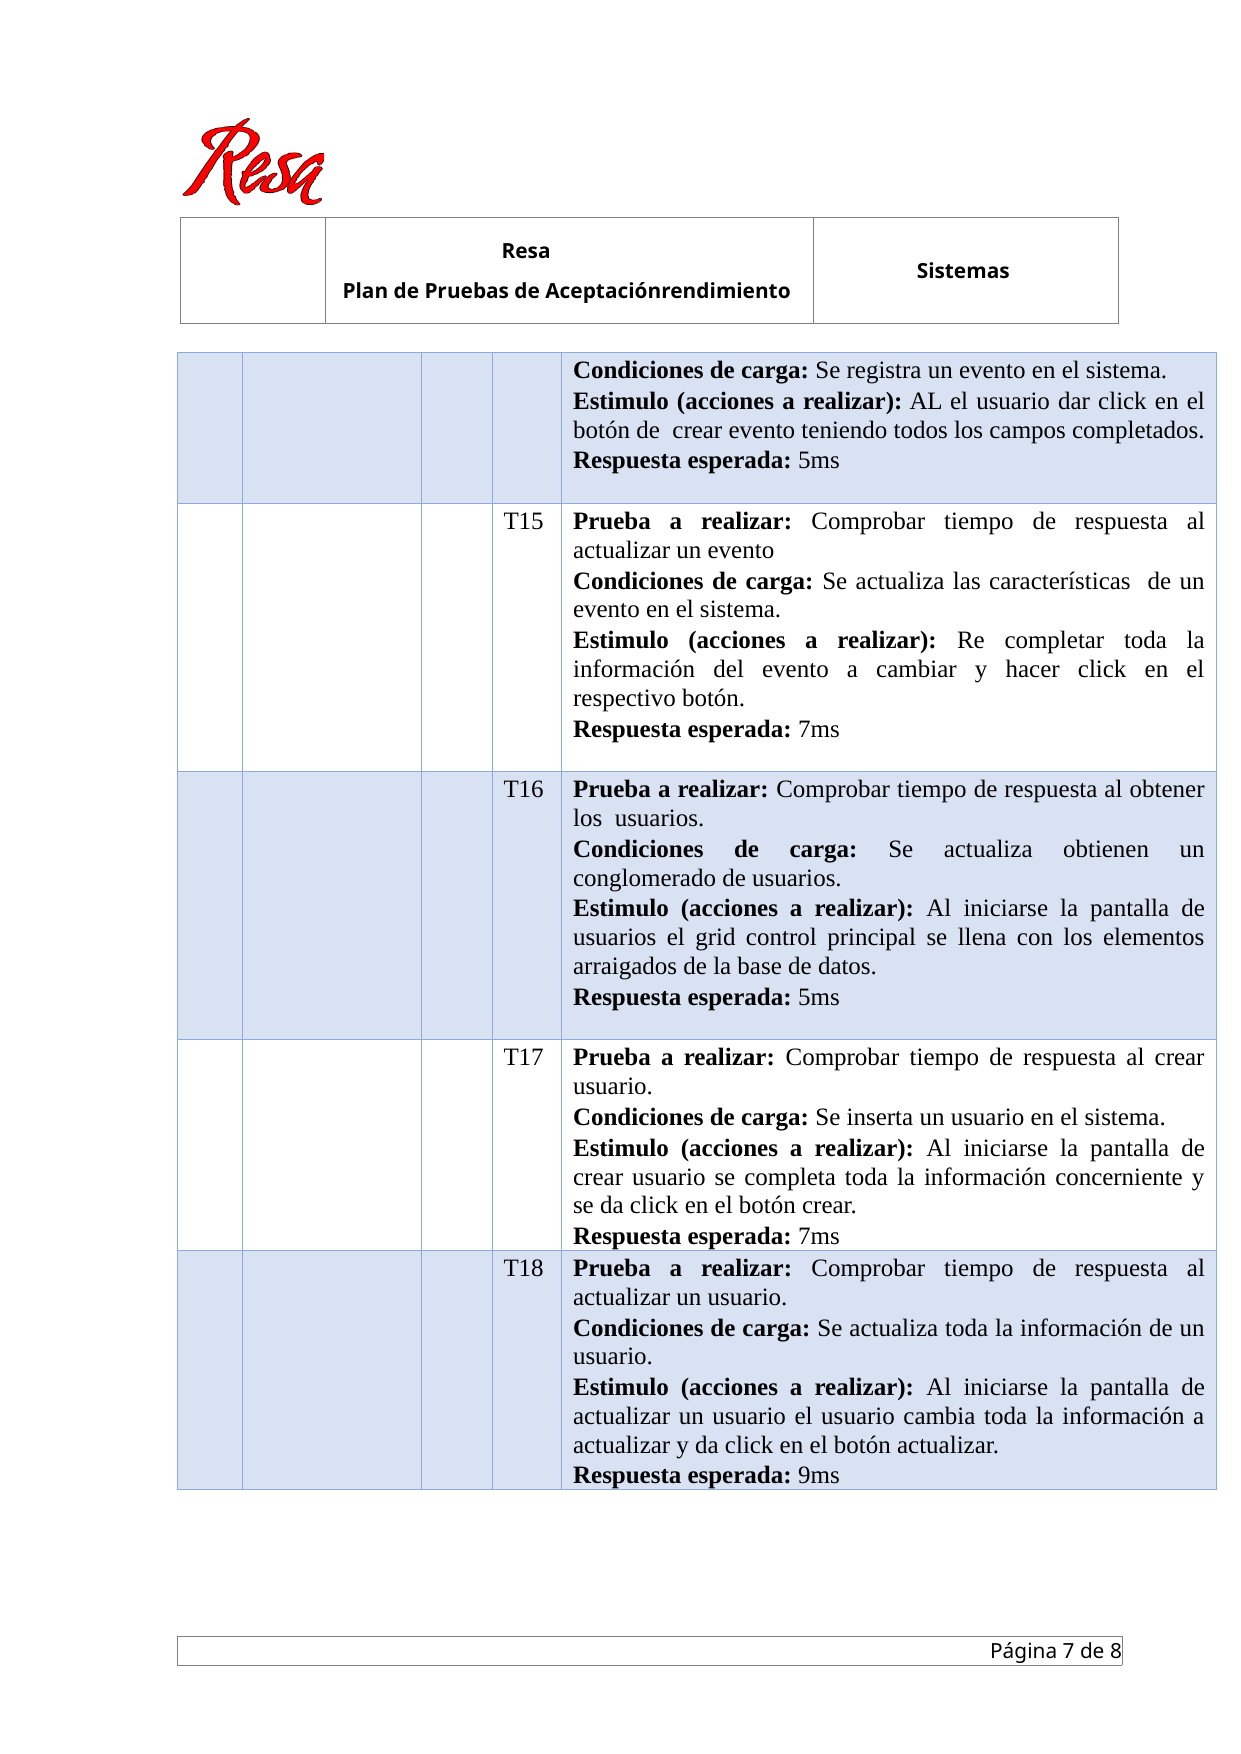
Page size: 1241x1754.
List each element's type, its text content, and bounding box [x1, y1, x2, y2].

table_cell [178, 1040, 242, 1250]
table_cell T17 [493, 1040, 561, 1250]
table_cell T18 [493, 1251, 561, 1489]
table_cell [243, 1251, 421, 1489]
table_cell [243, 504, 421, 771]
table_cell [422, 772, 492, 1039]
table_cell Condiciones de carga: Se registra un evento en el sistema. Estimulo (acciones a realizar): AL el usuario dar click en el botón de crear evento teniendo todos los campos completados. Respuesta esperada: 5ms [562, 353, 1216, 503]
table_cell [178, 504, 242, 771]
table_cell T15 [493, 504, 561, 771]
table_cell Prueba a realizar: Comprobar tiempo de respuesta al obtener los usuarios. Condiciones de carga: Se actualiza obtienen un conglomerado de usuarios. Estimulo (acciones a realizar): Al iniciarse la pantalla de usuarios el grid control principal se llena con los elementos arraigados de la base de datos. Respuesta esperada: 5ms [562, 772, 1216, 1039]
table_cell [493, 353, 561, 503]
table_cell [422, 1040, 492, 1250]
table_cell Prueba a realizar: Comprobar tiempo de respuesta al actualizar un evento Condiciones de carga: Se actualiza las características de un evento en el sistema. Estimulo (acciones a realizar): Re completar toda la información del evento a cambiar y hacer click en el respectivo botón. Respuesta esperada: 7ms [562, 504, 1216, 771]
table_cell [178, 772, 242, 1039]
table_cell Prueba a realizar: Comprobar tiempo de respuesta al crear usuario. Condiciones de carga: Se inserta un usuario en el sistema. Estimulo (acciones a realizar): Al iniciarse la pantalla de crear usuario se completa toda la información concerniente y se da click en el botón crear. Respuesta esperada: 7ms [562, 1040, 1216, 1250]
table_cell [243, 772, 421, 1039]
table_cell Prueba a realizar: Comprobar tiempo de respuesta al actualizar un usuario. Condiciones de carga: Se actualiza toda la información de un usuario. Estimulo (acciones a realizar): Al iniciarse la pantalla de actualizar un usuario el usuario cambia toda la información a actualizar y da click en el botón actualizar. Respuesta esperada: 9ms [562, 1251, 1216, 1489]
table_cell [178, 1251, 242, 1489]
table_cell [243, 1040, 421, 1250]
table_cell [422, 353, 492, 503]
table_cell [422, 1251, 492, 1489]
table_cell [243, 353, 421, 503]
table_cell [422, 504, 492, 771]
table_cell [178, 353, 242, 503]
table_cell T16 [493, 772, 561, 1039]
